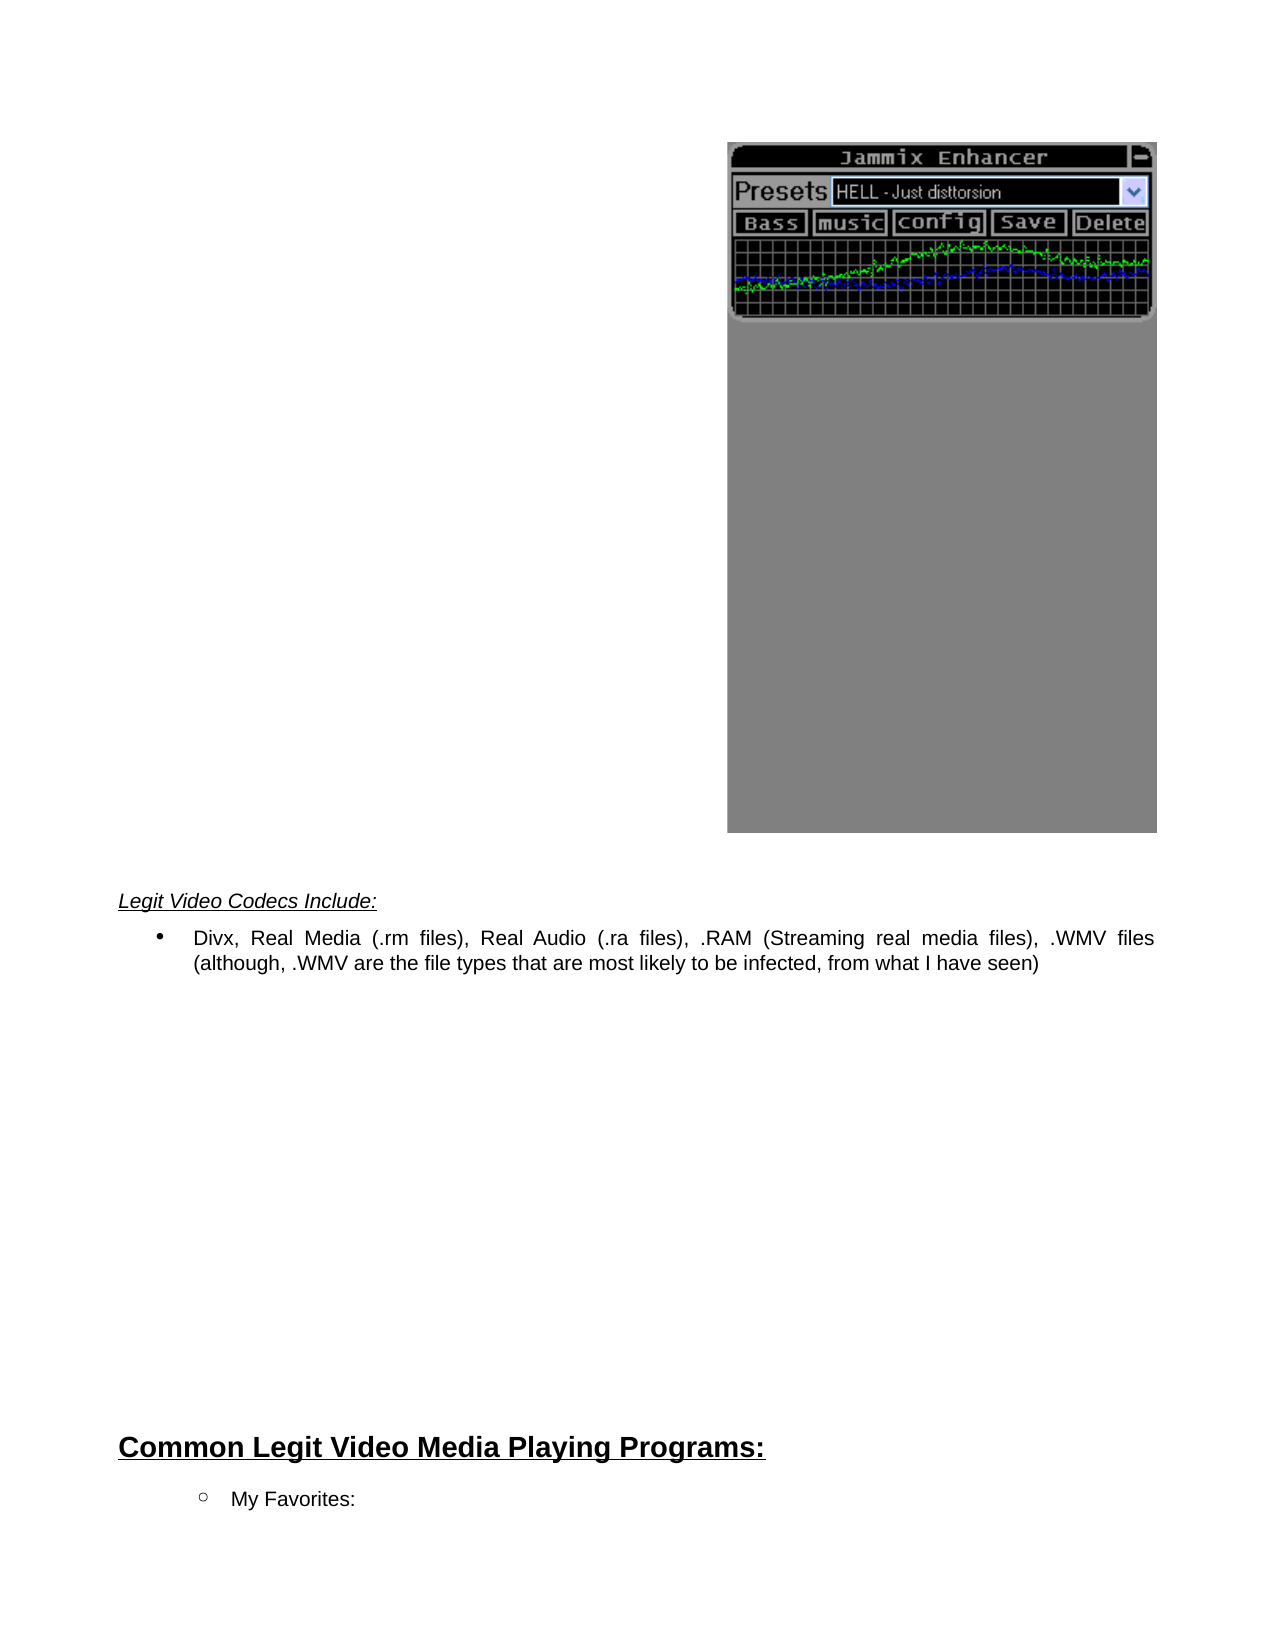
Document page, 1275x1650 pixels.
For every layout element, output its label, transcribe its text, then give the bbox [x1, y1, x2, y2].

list Divx, Real Media (.rm files), Real Audio (.ra files), .RAM (Streaming real media files), .WMV files (although, .WMV are the file types that are most likely to be infected, from what I have seen) [156, 925, 1157, 974]
list My Favorites: [193, 1487, 1157, 1512]
text Common Legit Video Media Playing Programs: [118, 1429, 1157, 1463]
subtitle Legit Video Codecs Include: [118, 889, 1157, 913]
picture [727, 142, 1157, 833]
